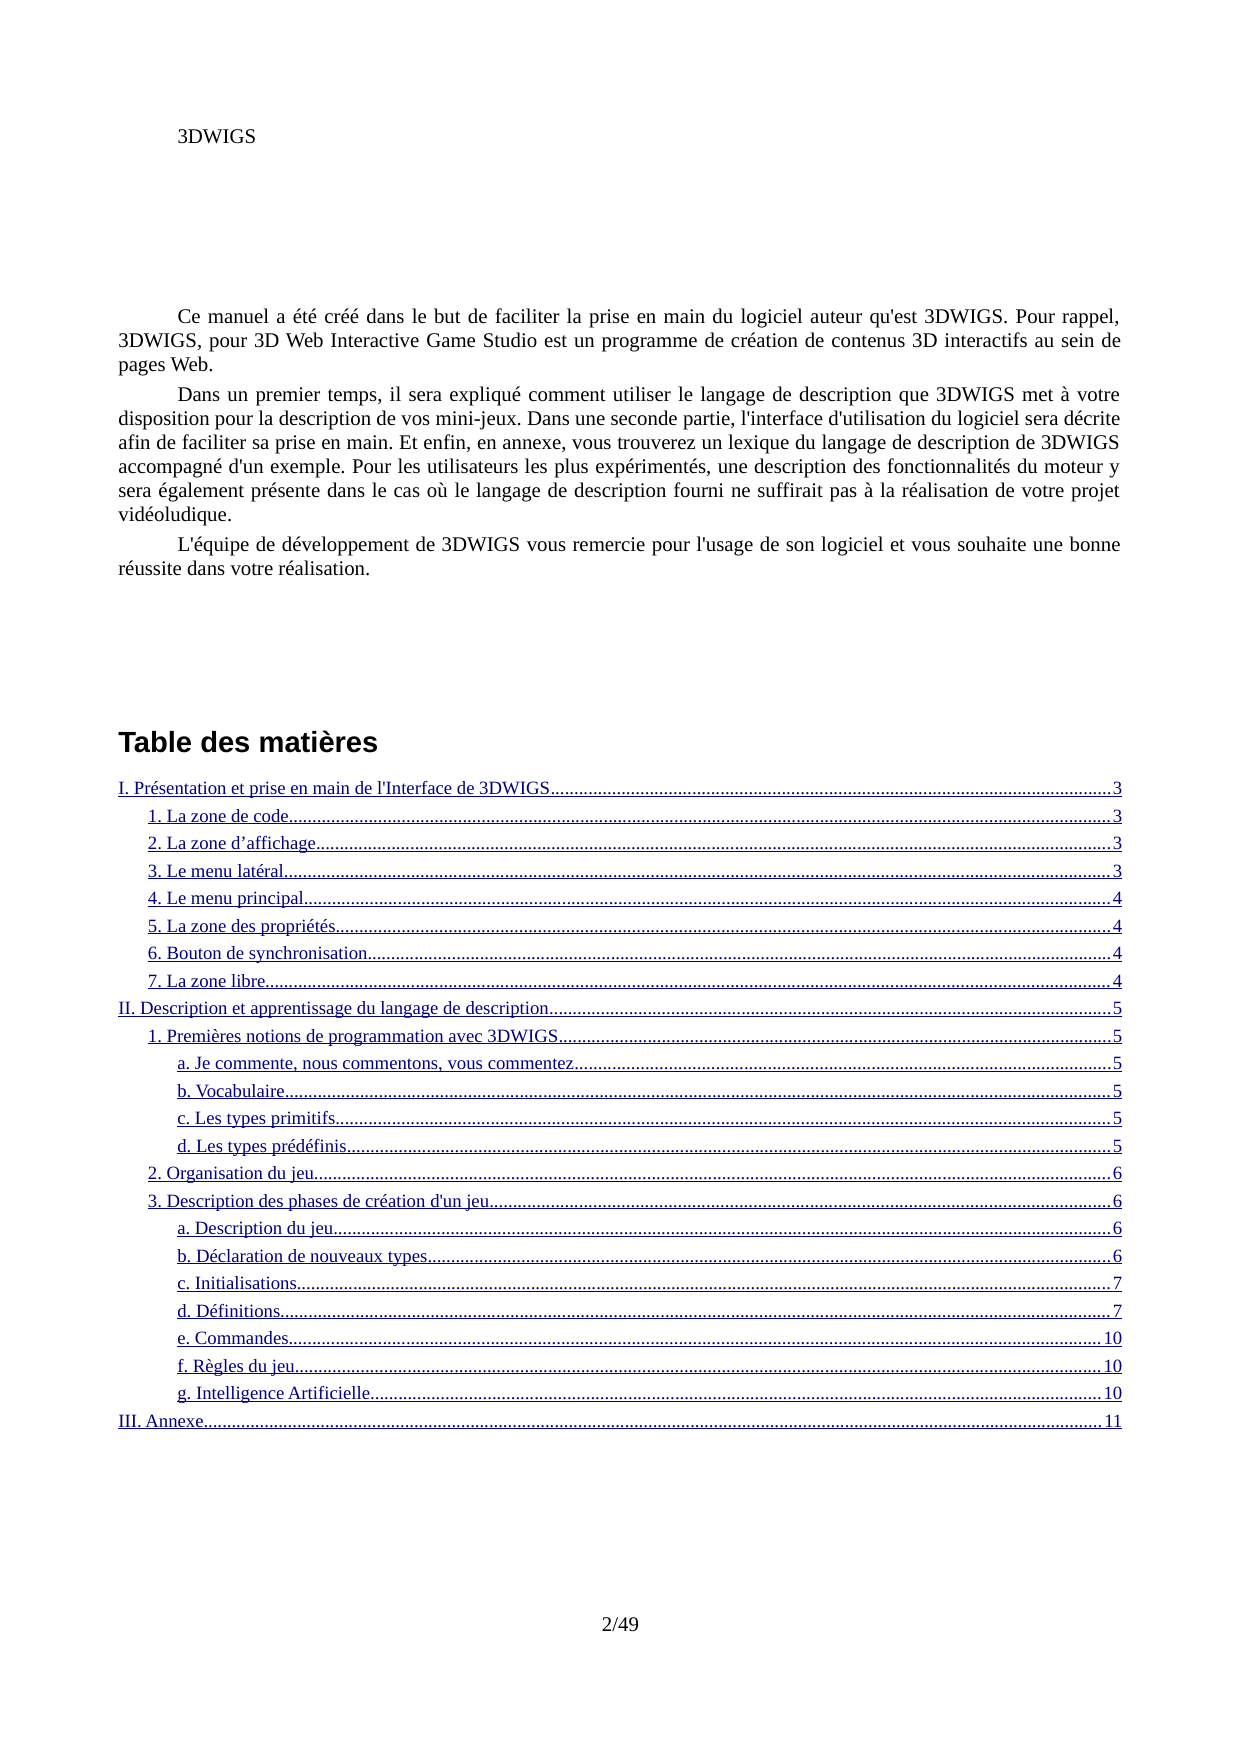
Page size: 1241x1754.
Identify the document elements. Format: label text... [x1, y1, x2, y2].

text b. Déclaration de nouveaux types 6 [177, 1244, 1122, 1263]
text 3. Description des phases de création d'un jeu 6 [148, 1189, 1122, 1208]
text L'équipe de développement de 3DWIGS vous remercie pour l'usage de son logiciel et vous souhaite une bonne réussite dans votre réalisation. [118, 532, 1122, 580]
text a. Description du jeu 6 [177, 1217, 1122, 1236]
text g. Intelligence Artificielle 10 [177, 1382, 1122, 1401]
text Dans un premier temps, il sera expliqué comment utiliser le langage de description que 3DWIGS met à votre disposition pour la description de vos mini-jeux. Dans une seconde partie, l'interface d'utilisation du logiciel sera décrite afin de faciliter sa prise en main. Et enfin, en annexe, vous trouverez un lexique du langage de description de 3DWIGS accompagné d'un exemple. Pour les utilisateurs les plus expérimentés, une description des fonctionnalités du moteur y sera également présente dans le cas où le langage de description fourni ne suffirait pas à la réalisation de votre projet vidéoludique. [118, 382, 1122, 526]
subtitle Table des matières [118, 725, 1122, 759]
text 4. Le menu principal 4 [148, 887, 1122, 906]
text I. Présentation et prise en main de l'Interface de 3DWIGS 3 [118, 777, 1122, 796]
text Ce manuel a été créé dans le but de faciliter la prise en main du logiciel auteur qu'est 3DWIGS. Pour rappel, 3DWIGS, pour 3D Web Interactive Game Studio est un programme de création de contenus 3D interactifs au sein de pages Web. [118, 303, 1122, 376]
text 6. Bouton de synchronisation 4 [148, 942, 1122, 961]
text a. Je commente, nous commentons, vous commentez 5 [177, 1052, 1122, 1071]
text e. Commandes 10 [177, 1327, 1122, 1346]
text c. Initialisations 7 [177, 1272, 1122, 1291]
text II. Description et apprentissage du langage de description 5 [118, 997, 1122, 1016]
text f. Règles du jeu 10 [177, 1354, 1122, 1373]
text 2. Organisation du jeu 6 [148, 1162, 1122, 1181]
text 5. La zone des propriétés 4 [148, 914, 1122, 933]
text 1. La zone de code 3 [148, 804, 1122, 823]
text 1. Premières notions de programmation avec 3DWIGS 5 [148, 1024, 1122, 1043]
text III. Annexe 11 [118, 1409, 1122, 1428]
text 3. Le menu latéral 3 [148, 859, 1122, 878]
text 7. La zone libre 4 [148, 969, 1122, 988]
text 2. La zone d’affichage 3 [148, 832, 1122, 851]
text c. Les types primitifs 5 [177, 1107, 1122, 1126]
text d. Les types prédéfinis 5 [177, 1134, 1122, 1153]
text d. Définitions 7 [177, 1299, 1122, 1318]
text b. Vocabulaire 5 [177, 1079, 1122, 1098]
